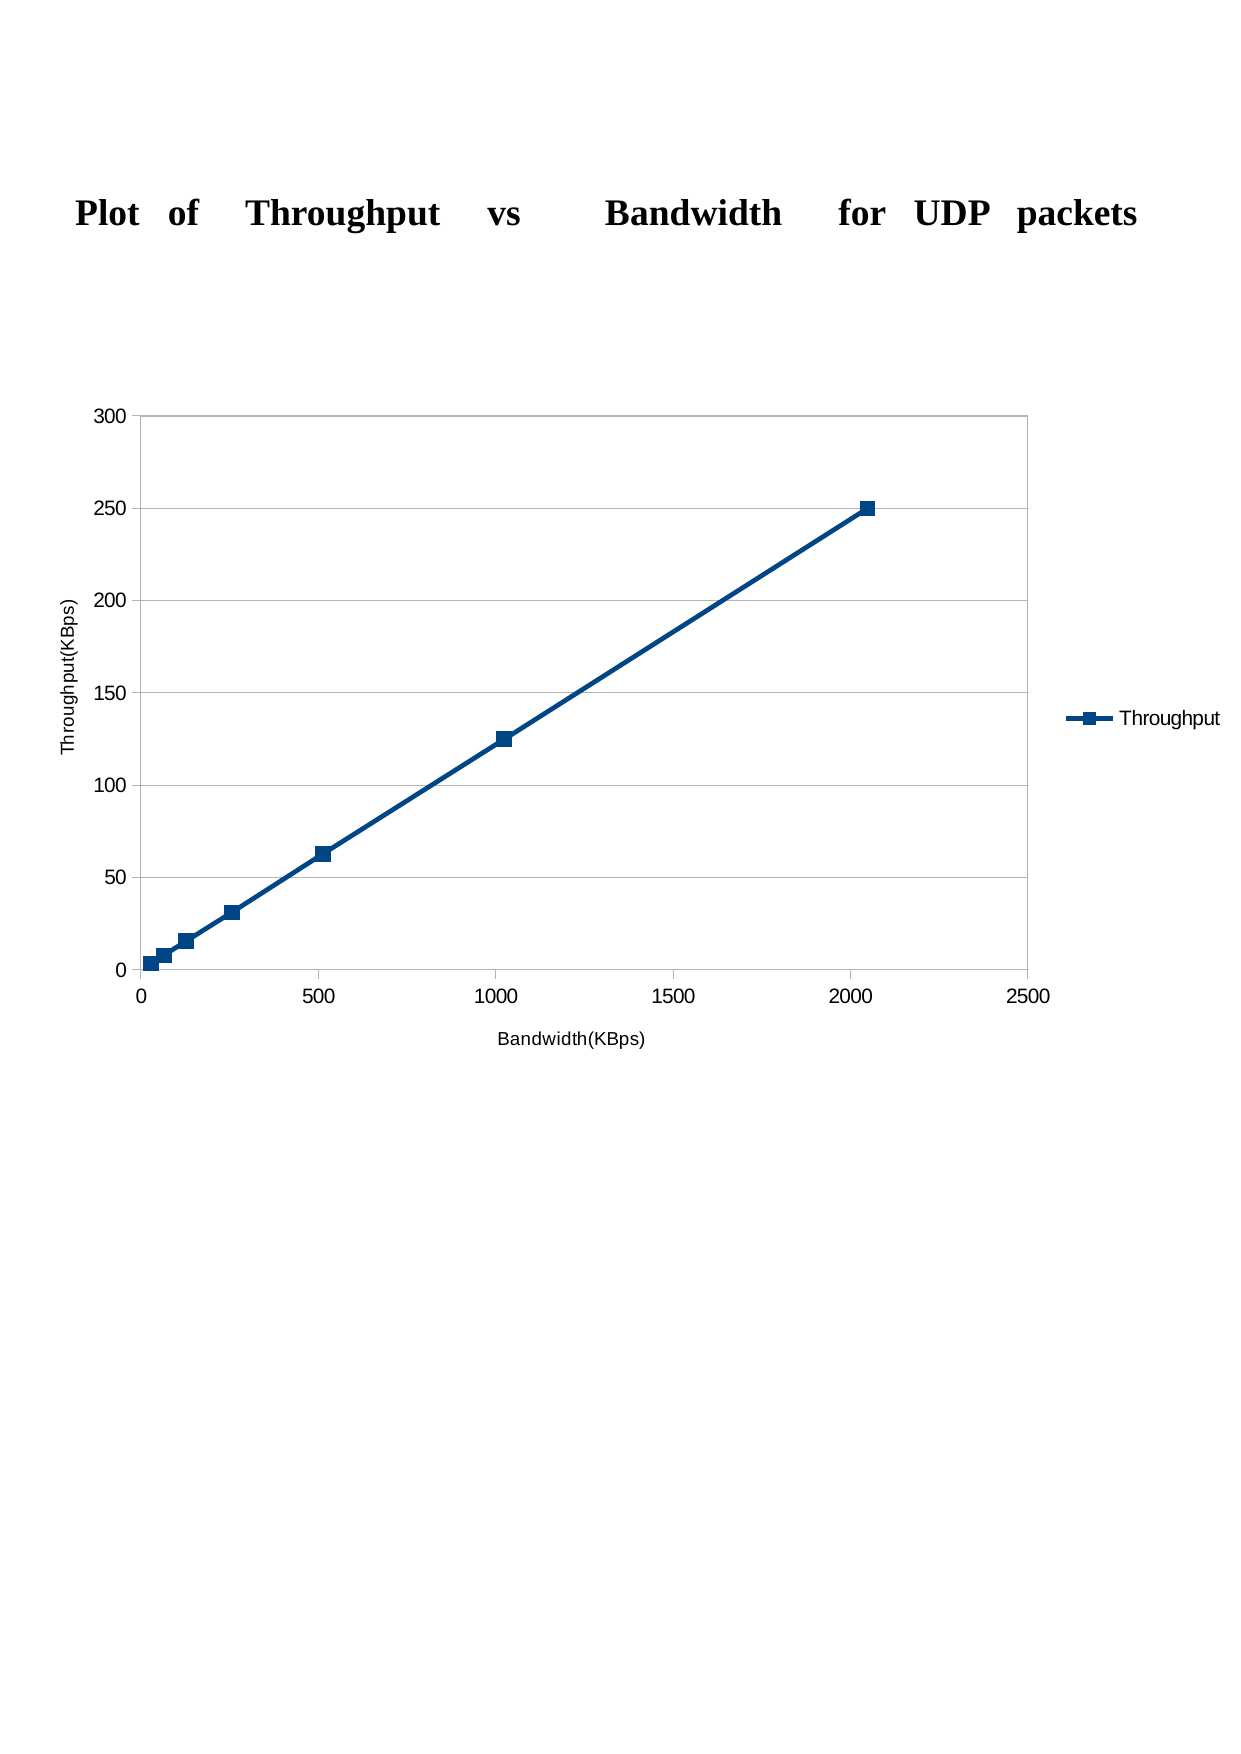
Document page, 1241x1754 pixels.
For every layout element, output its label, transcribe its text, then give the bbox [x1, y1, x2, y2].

text Plot of Throughput vs Bandwidth for UDP packets [75, 190, 1165, 233]
